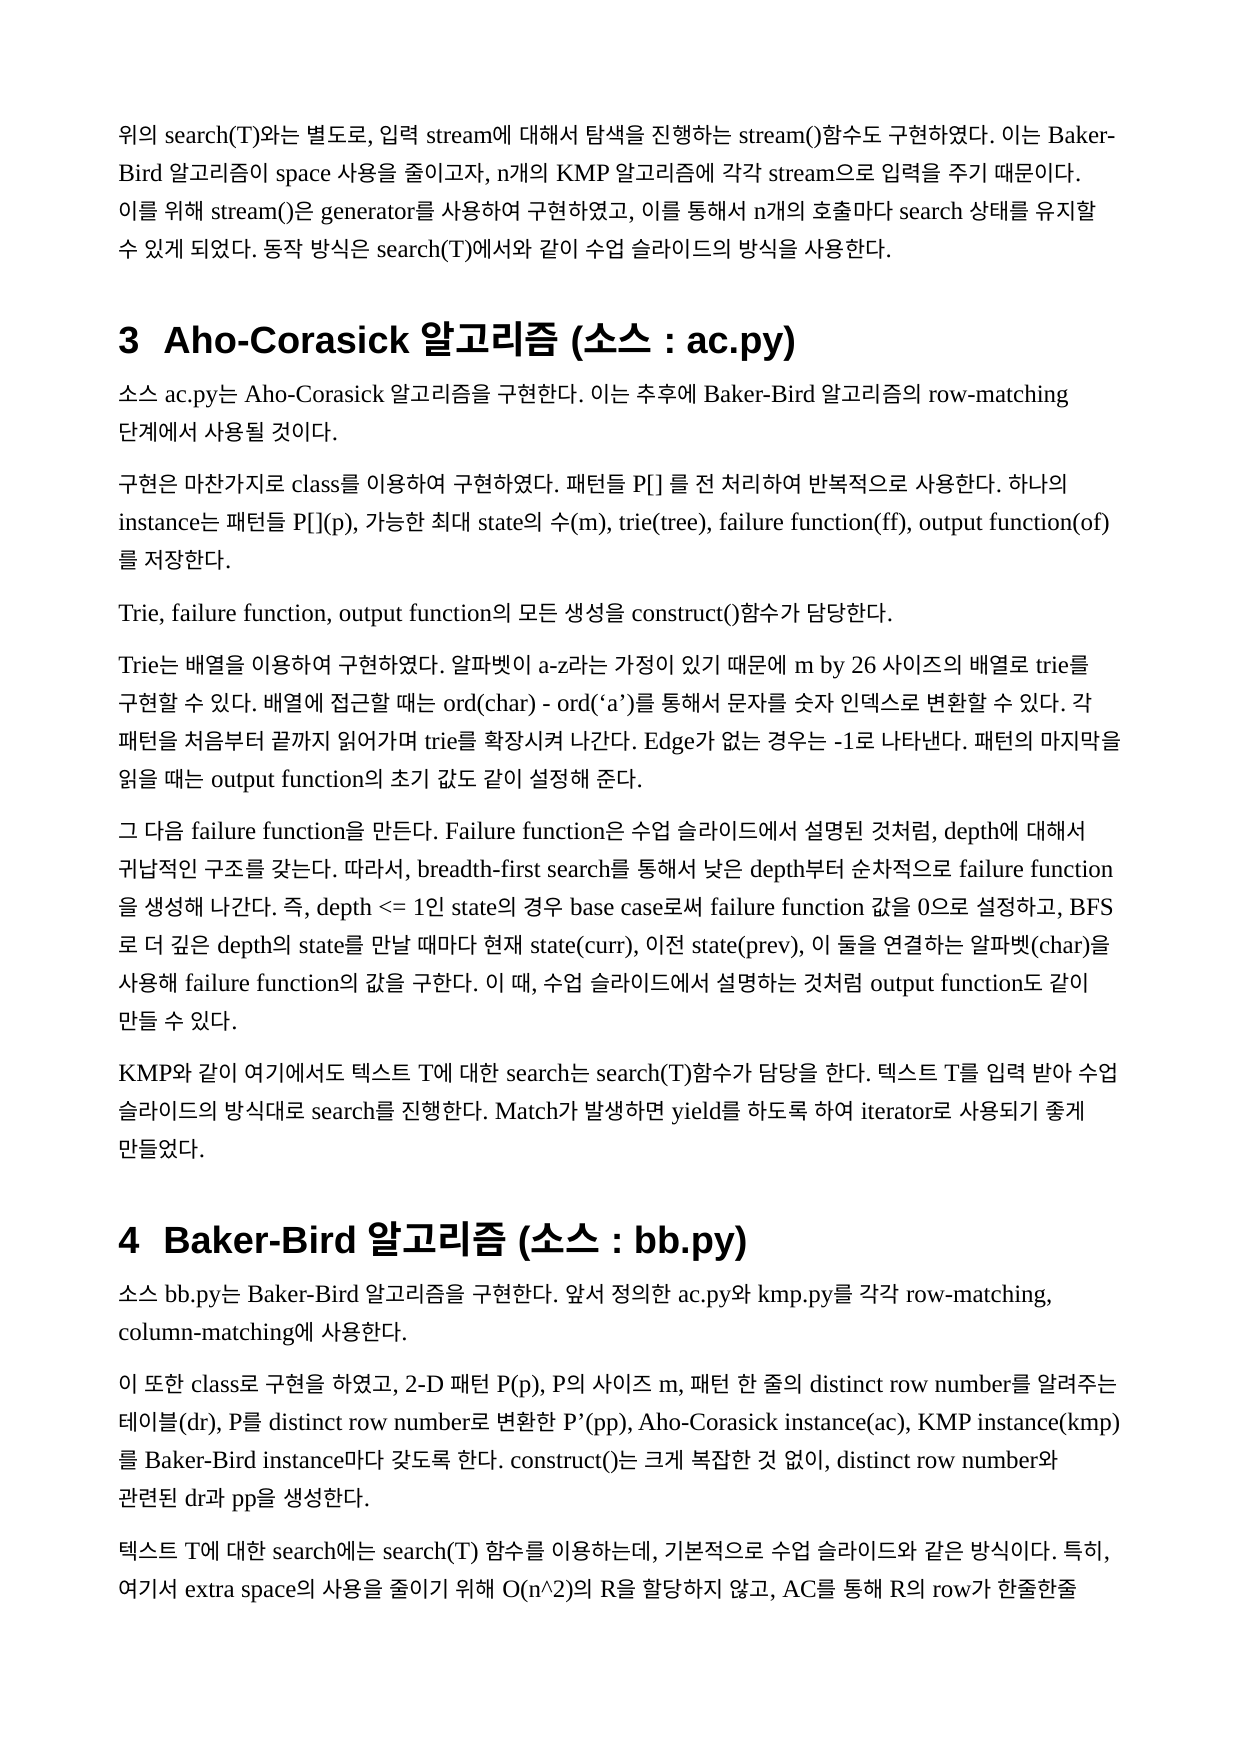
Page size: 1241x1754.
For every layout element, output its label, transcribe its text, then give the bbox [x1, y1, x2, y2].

text Trie는 배열을 이용하여 구현하였다. 알파벳이 a-z라는 가정이 있기 때문에 m by 26 사이즈의 배열로 trie를 구현할 수 있다. 배열에 접근할 때는 ord(char) - ord(‘a’)를 통해서 문자를 숫자 인덱스로 변환할 수 있다. 각 패턴을 처음부터 끝까지 읽어가며 trie를 확장시켜 나간다. Edge가 없는 경우는 -1로 나타낸다. 패턴의 마지막을 읽을 때는 output function의 초기 값도 같이 설정해 준다. [118, 648, 1122, 793]
subtitle Baker-Bird 알고리즘 (소스 : bb.py) [118, 1210, 1122, 1264]
text 소스 bb.py는 Baker-Bird 알고리즘을 구현한다. 앞서 정의한 ac.py와 kmp.py를 각각 row-matching, column-matching에 사용한다. [118, 1277, 1122, 1347]
text KMP와 같이 여기에서도 텍스트 T에 대한 search는 search(T)함수가 담당을 한다. 텍스트 T를 입력 받아 수업 슬라이드의 방식대로 search를 진행한다. Match가 발생하면 yield를 하도록 하여 iterator로 사용되기 좋게 만들었다. [118, 1056, 1122, 1164]
text Trie, failure function, output function의 모든 생성을 construct()함수가 담당한다. [118, 596, 1122, 627]
text 텍스트 T에 대한 search에는 search(T) 함수를 이용하는데, 기본적으로 수업 슬라이드와 같은 방식이다. 특히, 여기서 extra space의 사용을 줄이기 위해 O(n^2)의 R을 할당하지 않고, AC를 통해 R의 row가 한줄한줄 [118, 1534, 1122, 1603]
subtitle Aho-Corasick 알고리즘 (소스 : ac.py) [118, 309, 1122, 364]
text 위의 search(T)와는 별도로, 입력 stream에 대해서 탐색을 진행하는 stream()함수도 구현하였다. 이는 Baker-Bird 알고리즘이 space 사용을 줄이고자, n개의 KMP 알고리즘에 각각 stream으로 입력을 주기 때문이다. 이를 위해 stream()은 generator를 사용하여 구현하였고, 이를 통해서 n개의 호출마다 search 상태를 유지할 수 있게 되었다. 동작 방식은 search(T)에서와 같이 수업 슬라이드의 방식을 사용한다. [118, 118, 1122, 263]
text 구현은 마찬가지로 class를 이용하여 구현하였다. 패턴들 P[] 를 전 처리하여 반복적으로 사용한다. 하나의 instance는 패턴들 P[](p), 가능한 최대 state의 수(m), trie(tree), failure function(ff), output function(of)를 저장한다. [118, 467, 1122, 575]
text 소스 ac.py는 Aho-Corasick 알고리즘을 구현한다. 이는 추후에 Baker-Bird 알고리즘의 row-matching 단계에서 사용될 것이다. [118, 377, 1122, 446]
text 그 다음 failure function을 만든다. Failure function은 수업 슬라이드에서 설명된 것처럼, depth에 대해서 귀납적인 구조를 갖는다. 따라서, breadth-first search를 통해서 낮은 depth부터 순차적으로 failure function을 생성해 나간다. 즉, depth <= 1인 state의 경우 base case로써 failure function 값을 0으로 설정하고, BFS로 더 깊은 depth의 state를 만날 때마다 현재 state(curr), 이전 state(prev), 이 둘을 연결하는 알파벳(char)을 사용해 failure function의 값을 구한다. 이 때, 수업 슬라이드에서 설명하는 것처럼 output function도 같이 만들 수 있다. [118, 814, 1122, 1036]
text 이 또한 class로 구현을 하였고, 2-D 패턴 P(p), P의 사이즈 m, 패턴 한 줄의 distinct row number를 알려주는 테이블(dr), P를 distinct row number로 변환한 P’(pp), Aho-Corasick instance(ac), KMP instance(kmp)를 Baker-Bird instance마다 갖도록 한다. construct()는 크게 복잡한 것 없이, distinct row number와 관련된 dr과 pp을 생성한다. [118, 1367, 1122, 1513]
